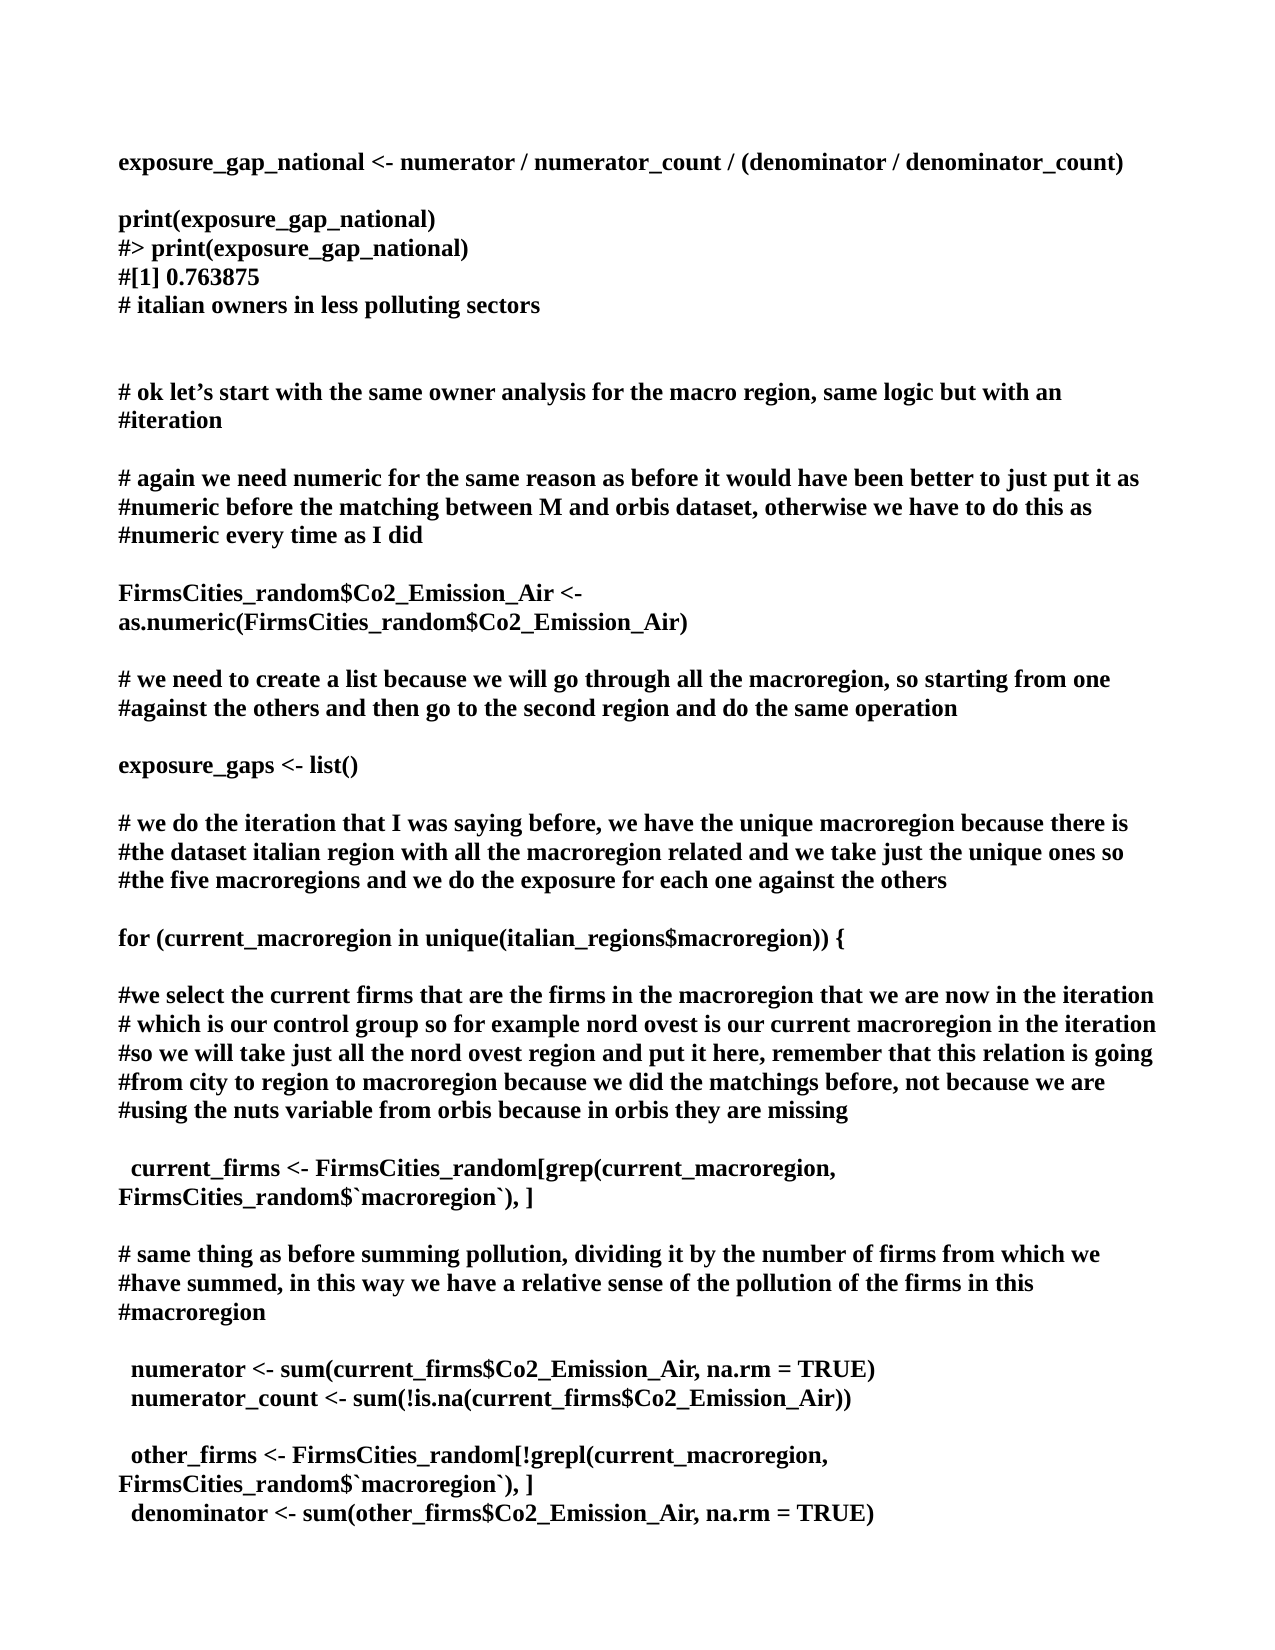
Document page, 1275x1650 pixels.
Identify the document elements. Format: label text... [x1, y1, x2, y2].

text # same thing as before summing pollution, dividing it by the number of firms from which we #have summed, in this way we have a relative sense of the pollution of the firms in this #macroregion [118, 1239, 1157, 1326]
text numerator_count <- sum(!is.na(current_firms$Co2_Emission_Air)) [118, 1383, 1157, 1412]
text # italian owners in less polluting sectors [118, 291, 1157, 319]
text FirmsCities_random$Co2_Emission_Air <- as.numeric(FirmsCities_random$Co2_Emission_Air) [118, 578, 1157, 636]
text current_firms <- FirmsCities_random[grep(current_macroregion, FirmsCities_random$`macroregion`), ] [118, 1153, 1157, 1211]
text exposure_gaps <- list() [118, 751, 1157, 779]
text # which is our control group so for example nord ovest is our current macroregion in the iteration #so we will take just all the nord ovest region and put it here, remember that this relation is going #from city to region to macroregion because we did the matchings before, not because we are #using the nuts variable from orbis because in orbis they are missing [118, 1009, 1157, 1124]
text #we select the current firms that are the firms in the macroregion that we are now in the iteration [118, 981, 1157, 1009]
text # we need to create a list because we will go through all the macroregion, so starting from one #against the others and then go to the second region and do the same operation [118, 664, 1157, 722]
text # again we need numeric for the same reason as before it would have been better to just put it as #numeric before the matching between M and orbis dataset, otherwise we have to do this as #numeric every time as I did [118, 463, 1157, 549]
text other_firms <- FirmsCities_random[!grepl(current_macroregion, FirmsCities_random$`macroregion`), ] [118, 1441, 1157, 1498]
text denominator <- sum(other_firms$Co2_Emission_Air, na.rm = TRUE) [118, 1498, 1157, 1527]
text for (current_macroregion in unique(italian_regions$macroregion)) { [118, 923, 1157, 952]
text #[1] 0.763875 [118, 262, 1157, 291]
text print(exposure_gap_national) [118, 204, 1157, 233]
text #> print(exposure_gap_national) [118, 233, 1157, 262]
text # we do the iteration that I was saying before, we have the unique macroregion because there is #the dataset italian region with all the macroregion related and we take just the unique ones so #the five macroregions and we do the exposure for each one against the others [118, 808, 1157, 894]
text # ok let’s start with the same owner analysis for the macro region, same logic but with an #iteration [118, 377, 1157, 434]
text numerator <- sum(current_firms$Co2_Emission_Air, na.rm = TRUE) [118, 1354, 1157, 1383]
text exposure_gap_national <- numerator / numerator_count / (denominator / denominator_count) [118, 147, 1157, 176]
